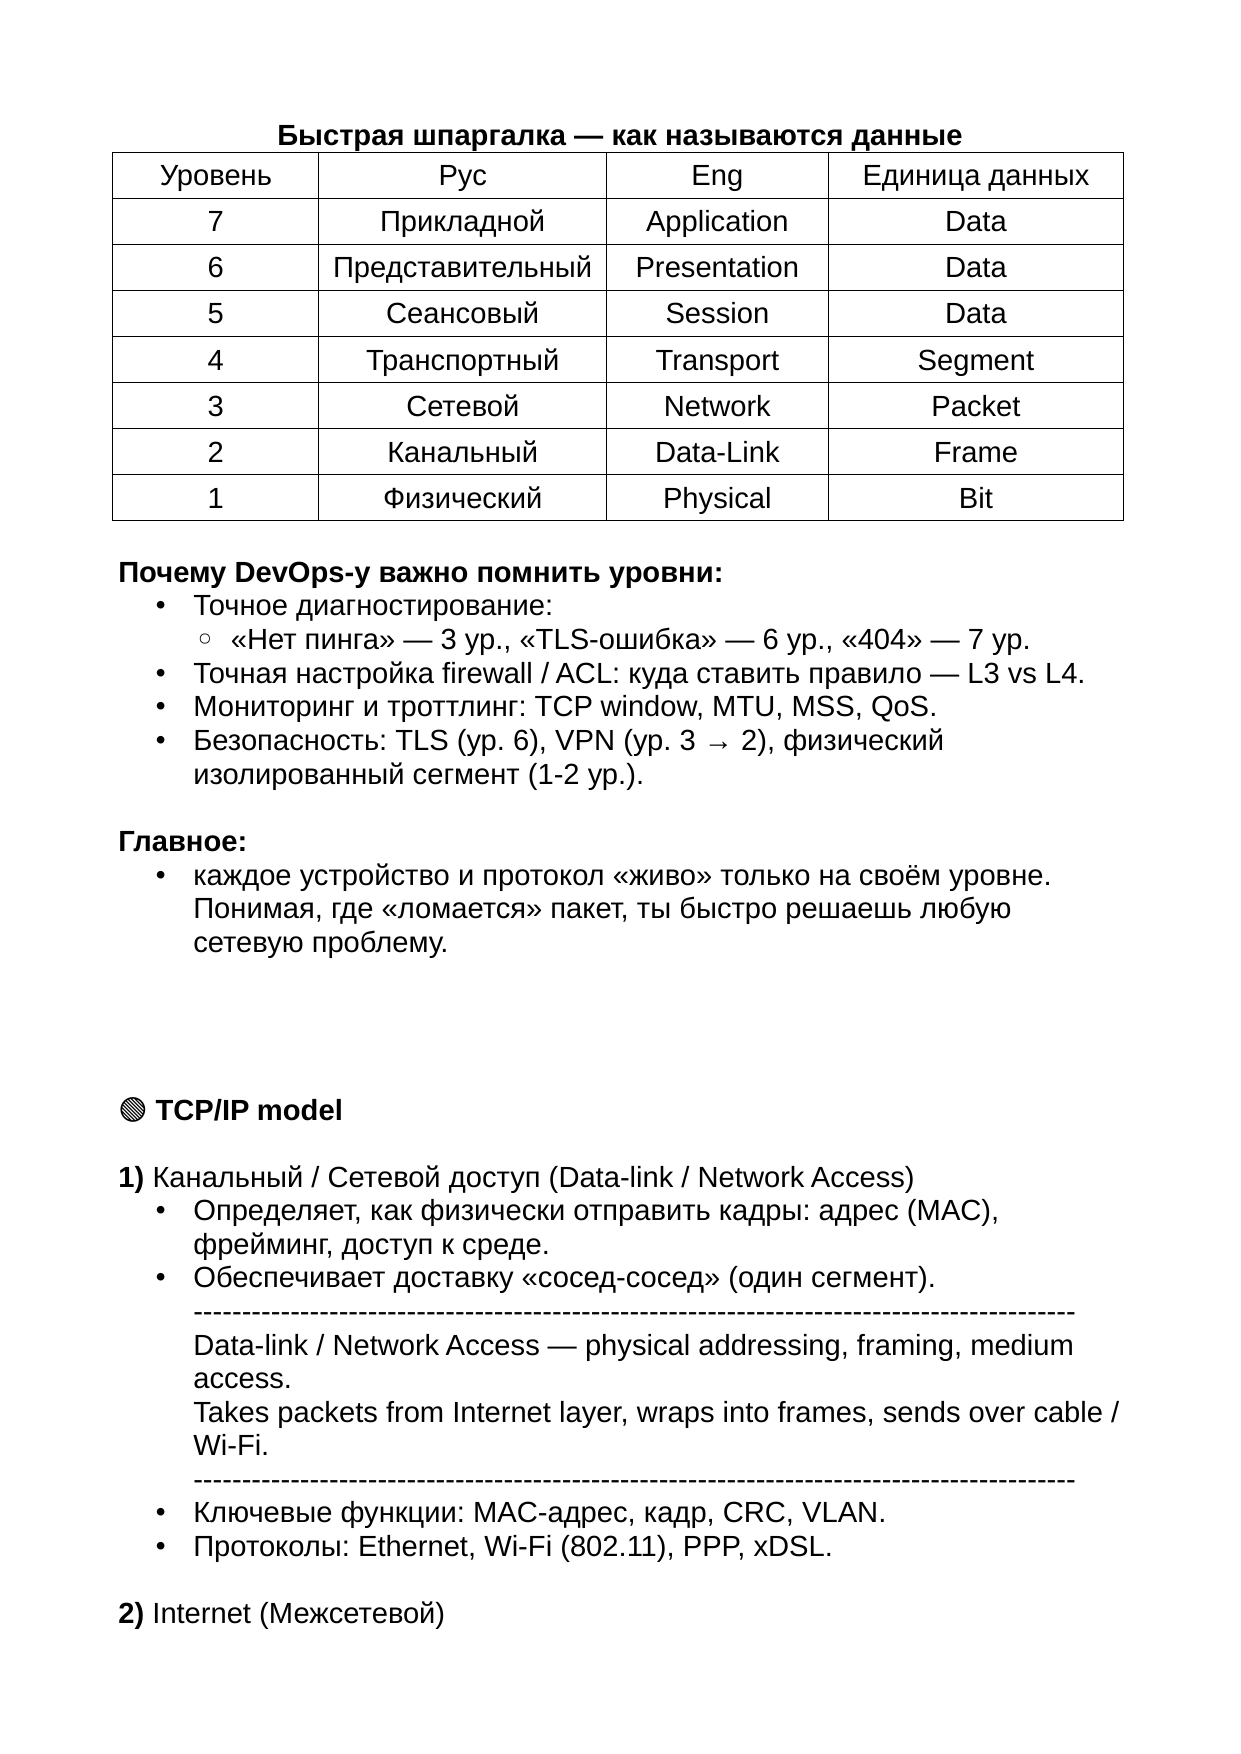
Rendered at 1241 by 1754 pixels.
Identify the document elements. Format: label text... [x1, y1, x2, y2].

table_cell Представительный [319, 245, 606, 290]
table_header Единица данных [829, 153, 1123, 198]
list ------------------------------------------------------------------------------------------- [156, 1462, 1122, 1495]
table_cell Packet [829, 383, 1123, 428]
table_cell Data [829, 291, 1123, 336]
table_cell Application [607, 199, 828, 244]
list ------------------------------------------------------------------------------------------- [156, 1294, 1122, 1328]
table_cell Data-Link [607, 429, 828, 474]
list Безопасность: TLS (ур. 6), VPN (ур. 3 → 2), физический изолированный сегмент (1-2 ур.). [156, 723, 1122, 790]
list Мониторинг и троттлинг: TCP window, MTU, MSS, QoS. [156, 689, 1122, 723]
list Takes packets from Internet layer, wraps into frames, sends over cable / Wi-Fi. [156, 1395, 1122, 1462]
text Быстрая шпаргалка — как называются данные [118, 118, 1122, 152]
table_cell 1 [113, 475, 318, 520]
table_cell Data [829, 245, 1123, 290]
table_cell Segment [829, 337, 1123, 382]
table_header Eng [607, 153, 828, 198]
table_header Уровень [113, 153, 318, 198]
table_cell Сетевой [319, 383, 606, 428]
table_header Рус [319, 153, 606, 198]
list Data-link / Network Access — physical addressing, framing, medium access. [156, 1328, 1122, 1395]
table_cell 2 [113, 429, 318, 474]
table_cell Сеансовый [319, 291, 606, 336]
list Протоколы: Ethernet, Wi-Fi (802.11), PPP, xDSL. [156, 1529, 1122, 1563]
table_cell 3 [113, 383, 318, 428]
table_cell 6 [113, 245, 318, 290]
table_cell 4 [113, 337, 318, 382]
list Точная настройка firewall / ACL: куда ставить правило — L3 vs L4. [156, 656, 1122, 689]
table_cell Network [607, 383, 828, 428]
text Почему DevOps-у важно помнить уровни: [118, 554, 1122, 588]
table_cell 5 [113, 291, 318, 336]
table_cell Frame [829, 429, 1123, 474]
table_cell Физический [319, 475, 606, 520]
list каждое устройство и протокол «живо» только на своём уровне. Понимая, где «ломается» пакет, ты быстро решаешь любую сетевую проблему. [156, 857, 1122, 958]
text 🟢 TCP/IP model [118, 1092, 1122, 1126]
list Обеспечивает доставку «сосед-сосед» (один сегмент). [156, 1260, 1122, 1294]
list Ключевые функции: MAC-адрес, кадр, CRC, VLAN. [156, 1495, 1122, 1529]
list «Нет пинга» — 3 ур., «TLS-ошибка» — 6 ур., «404» — 7 ур. [193, 622, 1122, 656]
table_cell Transport [607, 337, 828, 382]
table_cell Physical [607, 475, 828, 520]
list Определяет, как физически отправить кадры: адрес (MAC), фрейминг, доступ к среде. [156, 1193, 1122, 1260]
table_cell Канальный [319, 429, 606, 474]
text 1) Канальный / Сетевой доступ (Data-link / Network Access) [118, 1159, 1122, 1193]
table_cell Presentation [607, 245, 828, 290]
table_cell Bit [829, 475, 1123, 520]
table_cell Session [607, 291, 828, 336]
table_cell Data [829, 199, 1123, 244]
table_cell Прикладной [319, 199, 606, 244]
text 2) Internet (Межсетевой) [118, 1596, 1122, 1630]
table_cell 7 [113, 199, 318, 244]
text Главное: [118, 824, 1122, 857]
table_cell Транспортный [319, 337, 606, 382]
list Точное диагностирование: [156, 588, 1122, 622]
